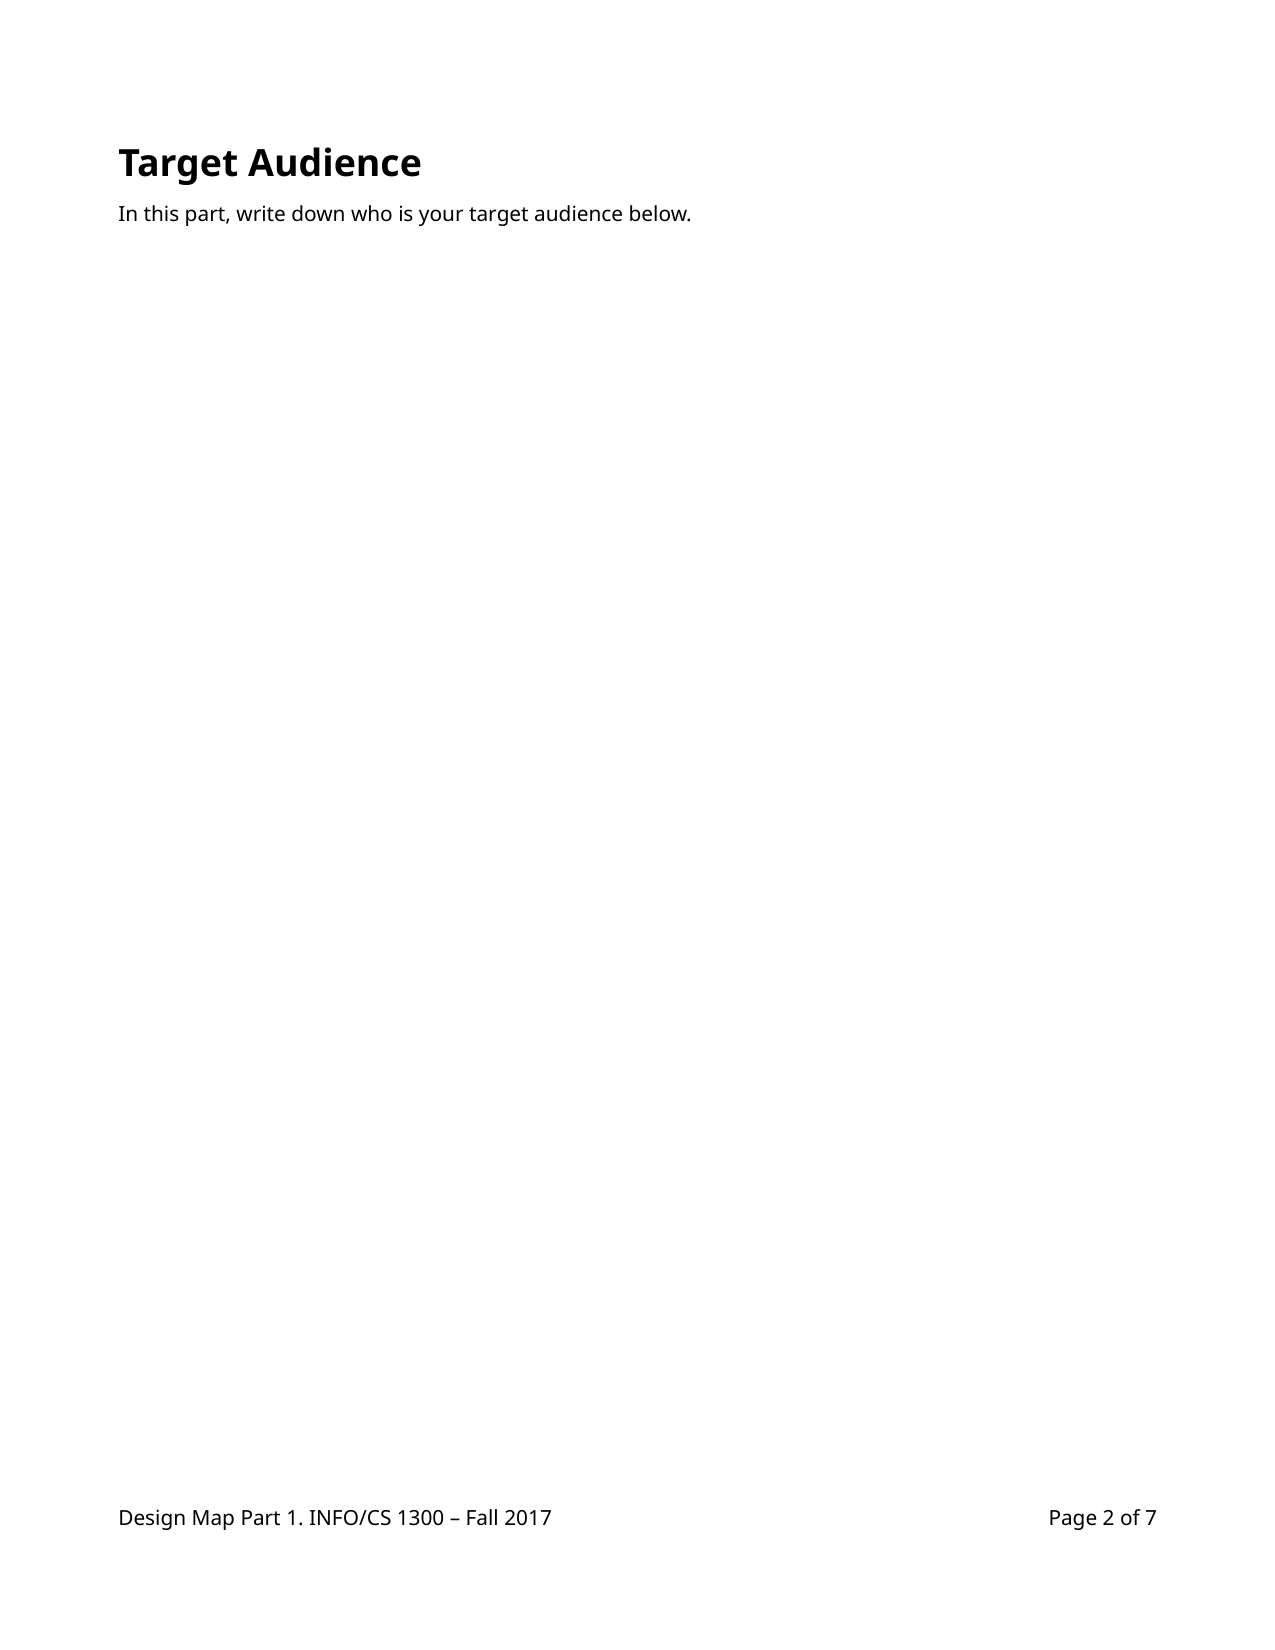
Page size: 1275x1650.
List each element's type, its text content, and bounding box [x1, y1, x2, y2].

text In this part, write down who is your target audience below. [118, 199, 1157, 228]
subtitle Target Audience [118, 136, 1157, 187]
